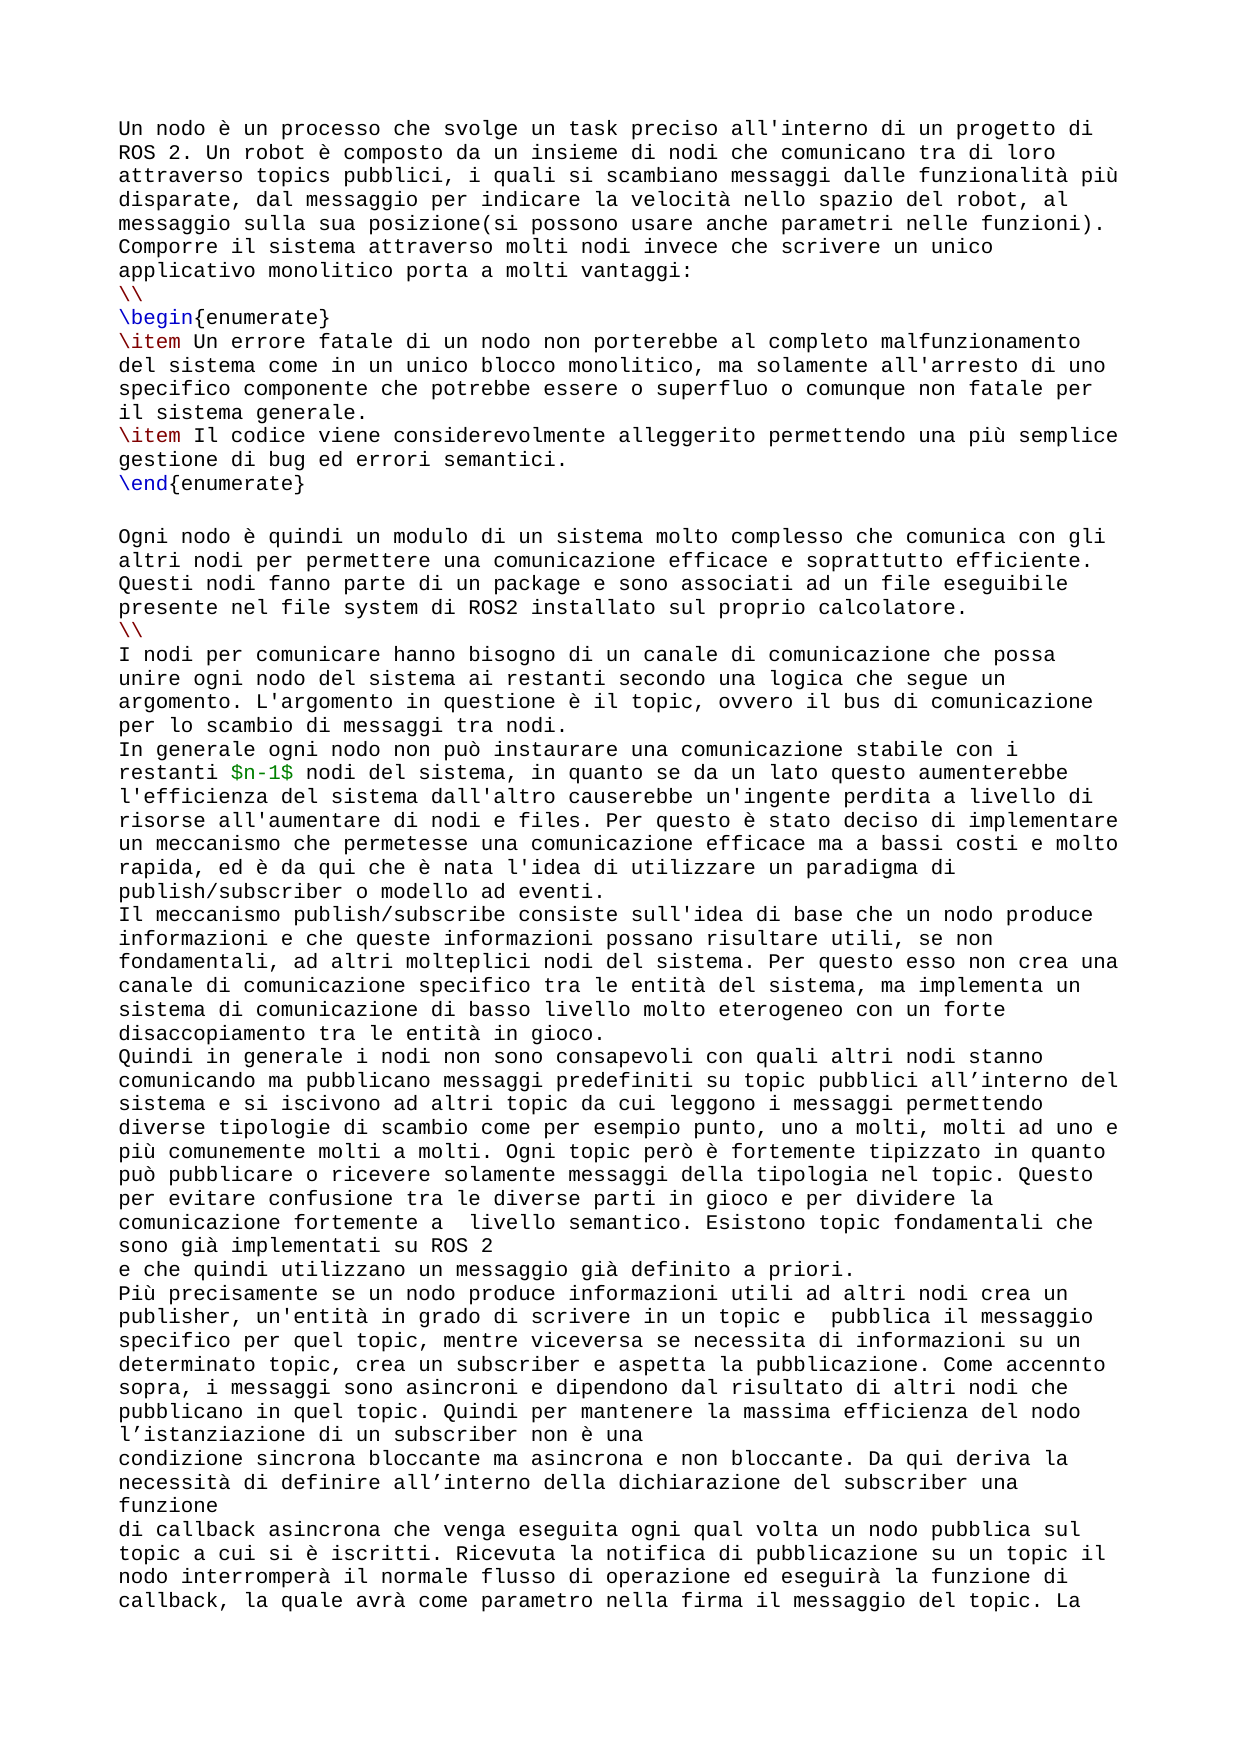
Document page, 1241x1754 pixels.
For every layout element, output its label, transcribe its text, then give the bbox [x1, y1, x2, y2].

text \item Un errore fatale di un nodo non porterebbe al completo malfunzionamento del sistema come in un unico blocco monolitico, ma solamente all'arresto di uno specifico componente che potrebbe essere o superfluo o comunque non fatale per il sistema generale. [118, 331, 1122, 426]
text In generale ogni nodo non può instaurare una comunicazione stabile con i restanti $n-1$ nodi del sistema, in quanto se da un lato questo aumenterebbe l'efficienza del sistema dall'altro causerebbe un'ingente perdita a livello di risorse all'aumentare di nodi e files. Per questo è stato deciso di implementare un meccanismo che permetesse una comunicazione efficace ma a bassi costi e molto rapida, ed è da qui che è nata l'idea di utilizzare un paradigma di publish/subscriber o modello ad eventi. [118, 739, 1122, 904]
text condizione sincrona bloccante ma asincrona e non bloccante. Da qui deriva la [118, 1448, 1122, 1472]
text Più precisamente se un nodo produce informazioni utili ad altri nodi crea un publisher, un'entità in grado di scrivere in un topic e pubblica il messaggio specifico per quel topic, mentre viceversa se necessita di informazioni su un determinato topic, crea un subscriber e aspetta la pubblicazione. Come accennto sopra, i messaggi sono asincroni e dipendono dal risultato di altri nodi che pubblicano in quel topic. Quindi per mantenere la massima efficienza del nodo l’istanziazione di un subscriber non è una [118, 1283, 1122, 1448]
text \begin{enumerate} [118, 307, 1122, 331]
text I nodi per comunicare hanno bisogno di un canale di comunicazione che possa unire ogni nodo del sistema ai restanti secondo una logica che segue un argomento. L'argomento in questione è il topic, ovvero il bus di comunicazione per lo scambio di messaggi tra nodi. [118, 644, 1122, 739]
text \\ [118, 284, 1122, 307]
text \\ [118, 621, 1122, 644]
text Ogni nodo è quindi un modulo di un sistema molto complesso che comunica con gli altri nodi per permettere una comunicazione efficace e soprattutto efficiente. Questi nodi fanno parte di un package e sono associati ad un file eseguibile presente nel file system di ROS2 installato sul proprio calcolatore. [118, 526, 1122, 621]
text e che quindi utilizzano un messaggio già definito a priori. [118, 1259, 1122, 1283]
text Comporre il sistema attraverso molti nodi invece che scrivere un unico applicativo monolitico porta a molti vantaggi: [118, 236, 1122, 284]
text Un nodo è un processo che svolge un task preciso all'interno di un progetto di ROS 2. Un robot è composto da un insieme di nodi che comunicano tra di loro attraverso topics pubblici, i quali si scambiano messaggi dalle funzionalità più disparate, dal messaggio per indicare la velocità nello spazio del robot, al messaggio sulla sua posizione(si possono usare anche parametri nelle funzioni). [118, 118, 1122, 236]
text topic a cui si è iscritti. Ricevuta la notifica di pubblicazione su un topic il nodo interromperà il normale flusso di operazione ed eseguirà la funzione di callback, la quale avrà come parametro nella firma il messaggio del topic. La [118, 1543, 1122, 1614]
text necessità di definire all’interno della dichiarazione del subscriber una funzione [118, 1472, 1122, 1519]
text di callback asincrona che venga eseguita ogni qual volta un nodo pubblica sul [118, 1519, 1122, 1543]
text \item Il codice viene considerevolmente alleggerito permettendo una più semplice gestione di bug ed errori semantici. [118, 426, 1122, 473]
text Il meccanismo publish/subscribe consiste sull'idea di base che un nodo produce informazioni e che queste informazioni possano risultare utili, se non fondamentali, ad altri molteplici nodi del sistema. Per questo esso non crea una canale di comunicazione specifico tra le entità del sistema, ma implementa un sistema di comunicazione di basso livello molto eterogeneo con un forte disaccopiamento tra le entità in gioco. [118, 904, 1122, 1046]
text Quindi in generale i nodi non sono consapevoli con quali altri nodi stanno comunicando ma pubblicano messaggi predefiniti su topic pubblici all’interno del sistema e si iscivono ad altri topic da cui leggono i messaggi permettendo diverse tipologie di scambio come per esempio punto, uno a molti, molti ad uno e più comunemente molti a molti. Ogni topic però è fortemente tipizzato in quanto può pubblicare o ricevere solamente messaggi della tipologia nel topic. Questo per evitare confusione tra le diverse parti in gioco e per dividere la comunicazione fortemente a livello semantico. Esistono topic fondamentali che sono già implementati su ROS 2 [118, 1046, 1122, 1259]
text \end{enumerate} [118, 473, 1122, 496]
